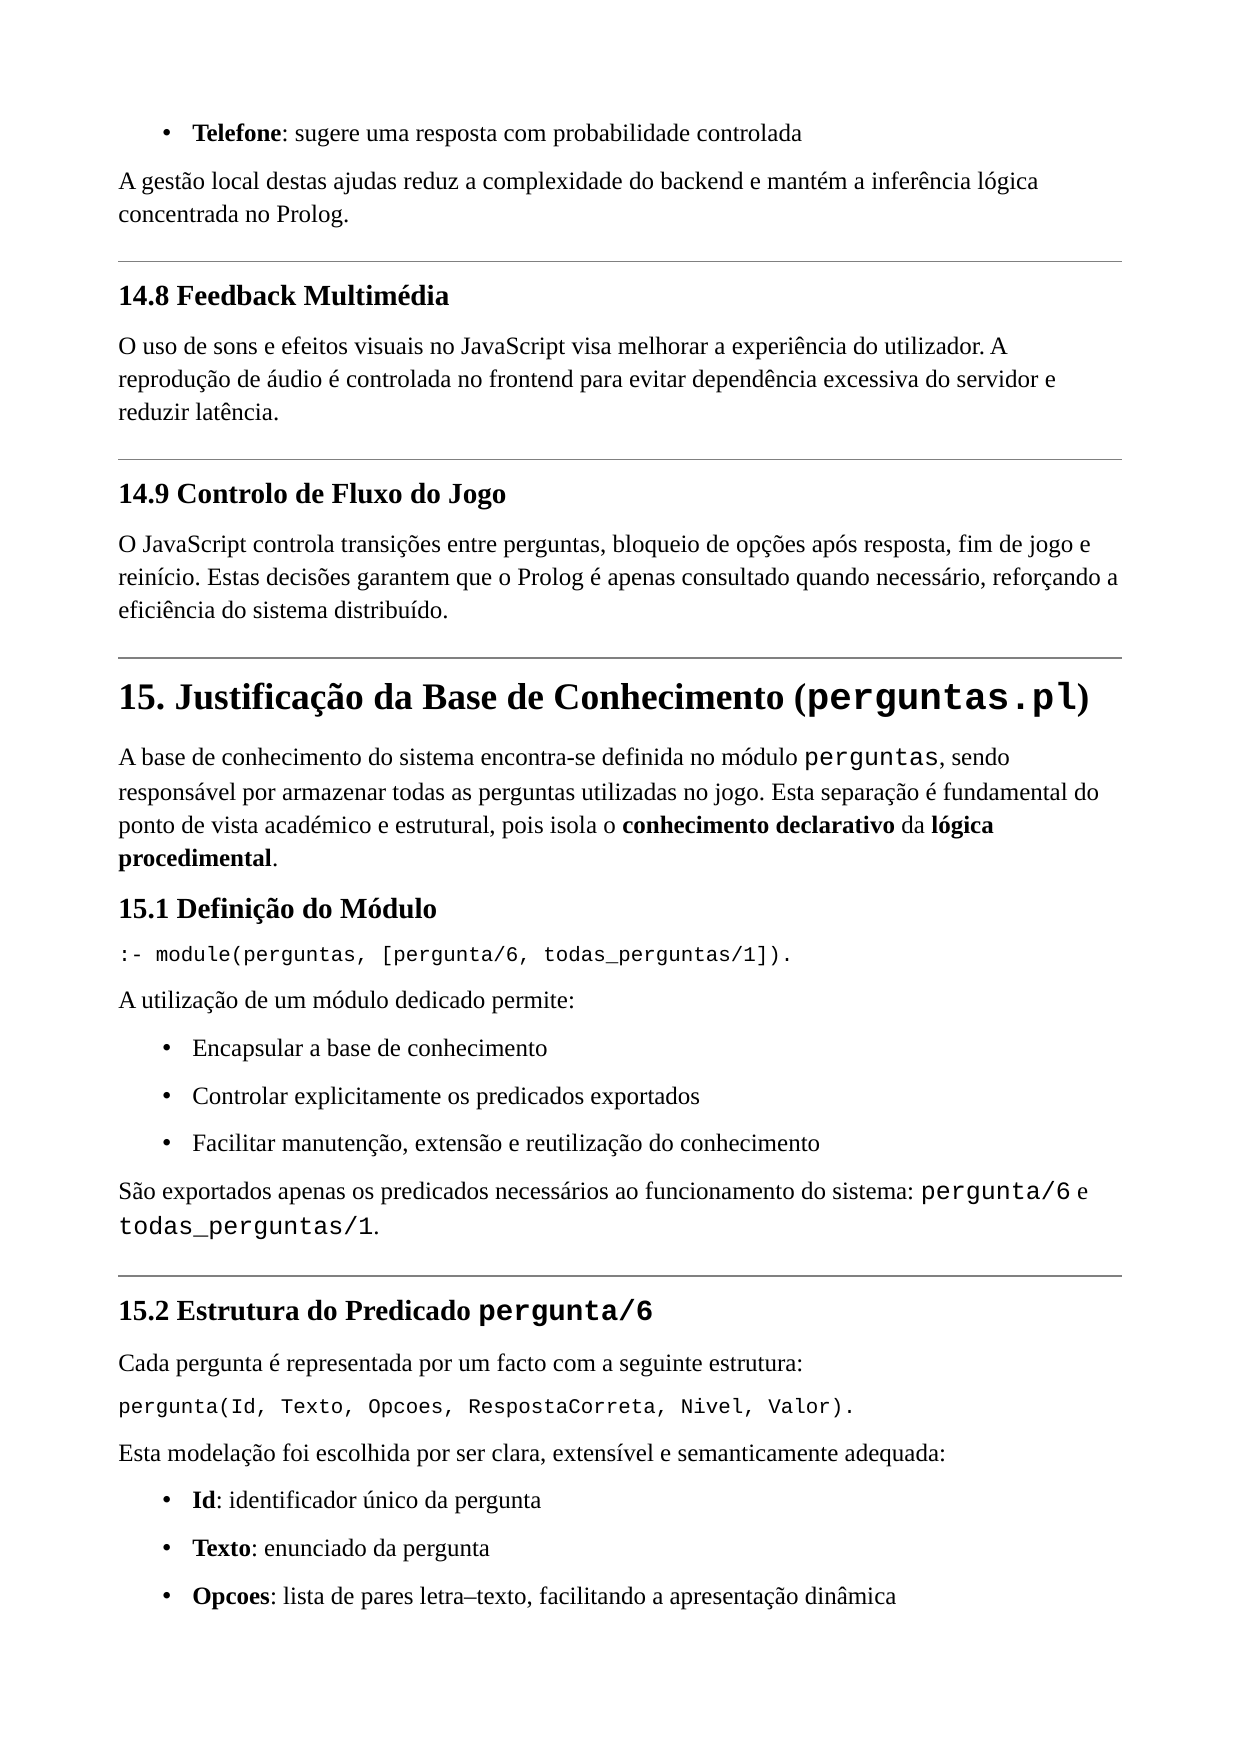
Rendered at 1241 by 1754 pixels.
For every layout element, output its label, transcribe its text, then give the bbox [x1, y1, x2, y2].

subtitle 14.8 Feedback Multimédia [118, 278, 1122, 311]
text São exportados apenas os predicados necessários ao funcionamento do sistema: pergunta/6 e todas_perguntas/1. [118, 1176, 1122, 1242]
list Encapsular a base de conhecimento [162, 1033, 1122, 1062]
list Facilitar manutenção, extensão e reutilização do conhecimento [162, 1128, 1122, 1157]
text Cada pergunta é representada por um facto com a seguinte estrutura: [118, 1348, 1122, 1377]
subtitle 15.1 Definição do Módulo [118, 891, 1122, 924]
text Esta modelação foi escolhida por ser clara, extensível e semanticamente adequada: [118, 1438, 1122, 1467]
subtitle 14.9 Controlo de Fluxo do Jogo [118, 476, 1122, 509]
list Texto: enunciado da pergunta [162, 1533, 1122, 1562]
text A base de conhecimento do sistema encontra-se definida no módulo perguntas, sendo responsável por armazenar todas as perguntas utilizadas no jogo. Esta separação é fundamental do ponto de vista académico e estrutural, pois isola o conhecimento declarativo da lógica procedimental. [118, 742, 1122, 872]
text O JavaScript controla transições entre perguntas, bloqueio de opções após resposta, fim de jogo e reinício. Estas decisões garantem que o Prolog é apenas consultado quando necessário, reforçando a eficiência do sistema distribuído. [118, 529, 1122, 624]
text O uso de sons e efeitos visuais no JavaScript visa melhorar a experiência do utilizador. A reprodução de áudio é controlada no frontend para evitar dependência excessiva do servidor e reduzir latência. [118, 331, 1122, 426]
list Id: identificador único da pergunta [162, 1486, 1122, 1514]
text pergunta(Id, Texto, Opcoes, RespostaCorreta, Nivel, Valor). [118, 1396, 1122, 1420]
text A utilização de um módulo dedicado permite: [118, 986, 1122, 1014]
list Telefone: sugere uma resposta com probabilidade controlada [162, 118, 1122, 147]
subtitle 15. Justificação da Base de Conhecimento (perguntas.pl) [118, 674, 1122, 721]
list Opcoes: lista de pares letra–texto, facilitando a apresentação dinâmica [162, 1581, 1122, 1609]
list Controlar explicitamente os predicados exportados [162, 1081, 1122, 1109]
subtitle 15.2 Estrutura do Predicado pergunta/6 [118, 1293, 1122, 1329]
text A gestão local destas ajudas reduz a complexidade do backend e mantém a inferência lógica concentrada no Prolog. [118, 166, 1122, 227]
text :- module(perguntas, [pergunta/6, todas_perguntas/1]). [118, 944, 1122, 967]
